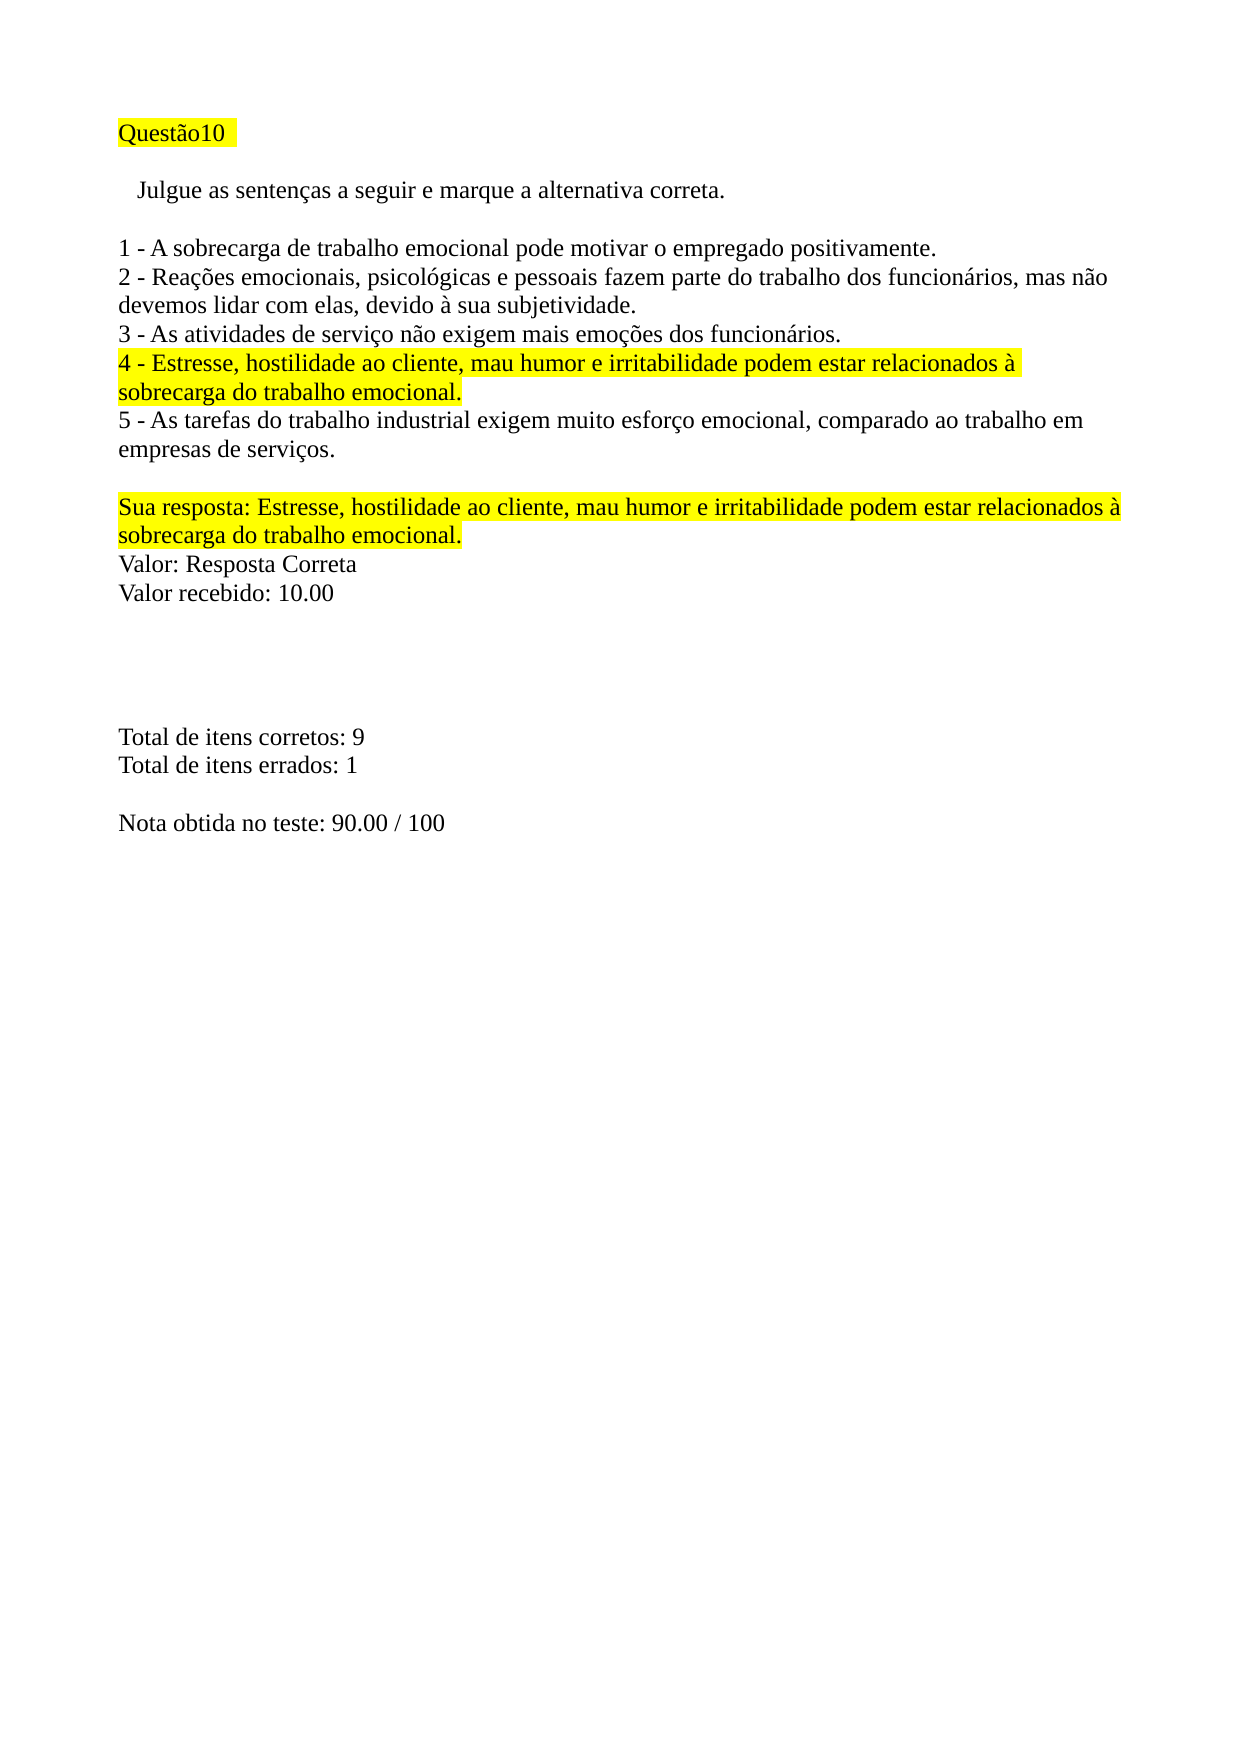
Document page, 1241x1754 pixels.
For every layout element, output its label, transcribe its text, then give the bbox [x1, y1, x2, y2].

text Total de itens errados: 1 [118, 751, 1122, 779]
text Total de itens corretos: 9 [118, 722, 1122, 751]
text Questão10 [118, 118, 1122, 147]
text Nota obtida no teste: 90.00 / 100 [118, 808, 1122, 837]
text 5 - As tarefas do trabalho industrial exigem muito esforço emocional, comparado ao trabalho em empresas de serviços. [118, 406, 1122, 463]
text 4 - Estresse, hostilidade ao cliente, mau humor e irritabilidade podem estar relacionados à sobrecarga do trabalho emocional. [118, 348, 1122, 406]
text Valor: Resposta Correta [118, 549, 1122, 578]
text Julgue as sentenças a seguir e marque a alternativa correta. [118, 176, 1122, 204]
text Sua resposta: Estresse, hostilidade ao cliente, mau humor e irritabilidade podem estar relacionados à sobrecarga do trabalho emocional. [118, 492, 1122, 549]
text Valor recebido: 10.00 [118, 578, 1122, 607]
text 1 - A sobrecarga de trabalho emocional pode motivar o empregado positivamente. [118, 233, 1122, 262]
text 3 - As atividades de serviço não exigem mais emoções dos funcionários. [118, 319, 1122, 348]
text 2 - Reações emocionais, psicológicas e pessoais fazem parte do trabalho dos funcionários, mas não devemos lidar com elas, devido à sua subjetividade. [118, 262, 1122, 319]
